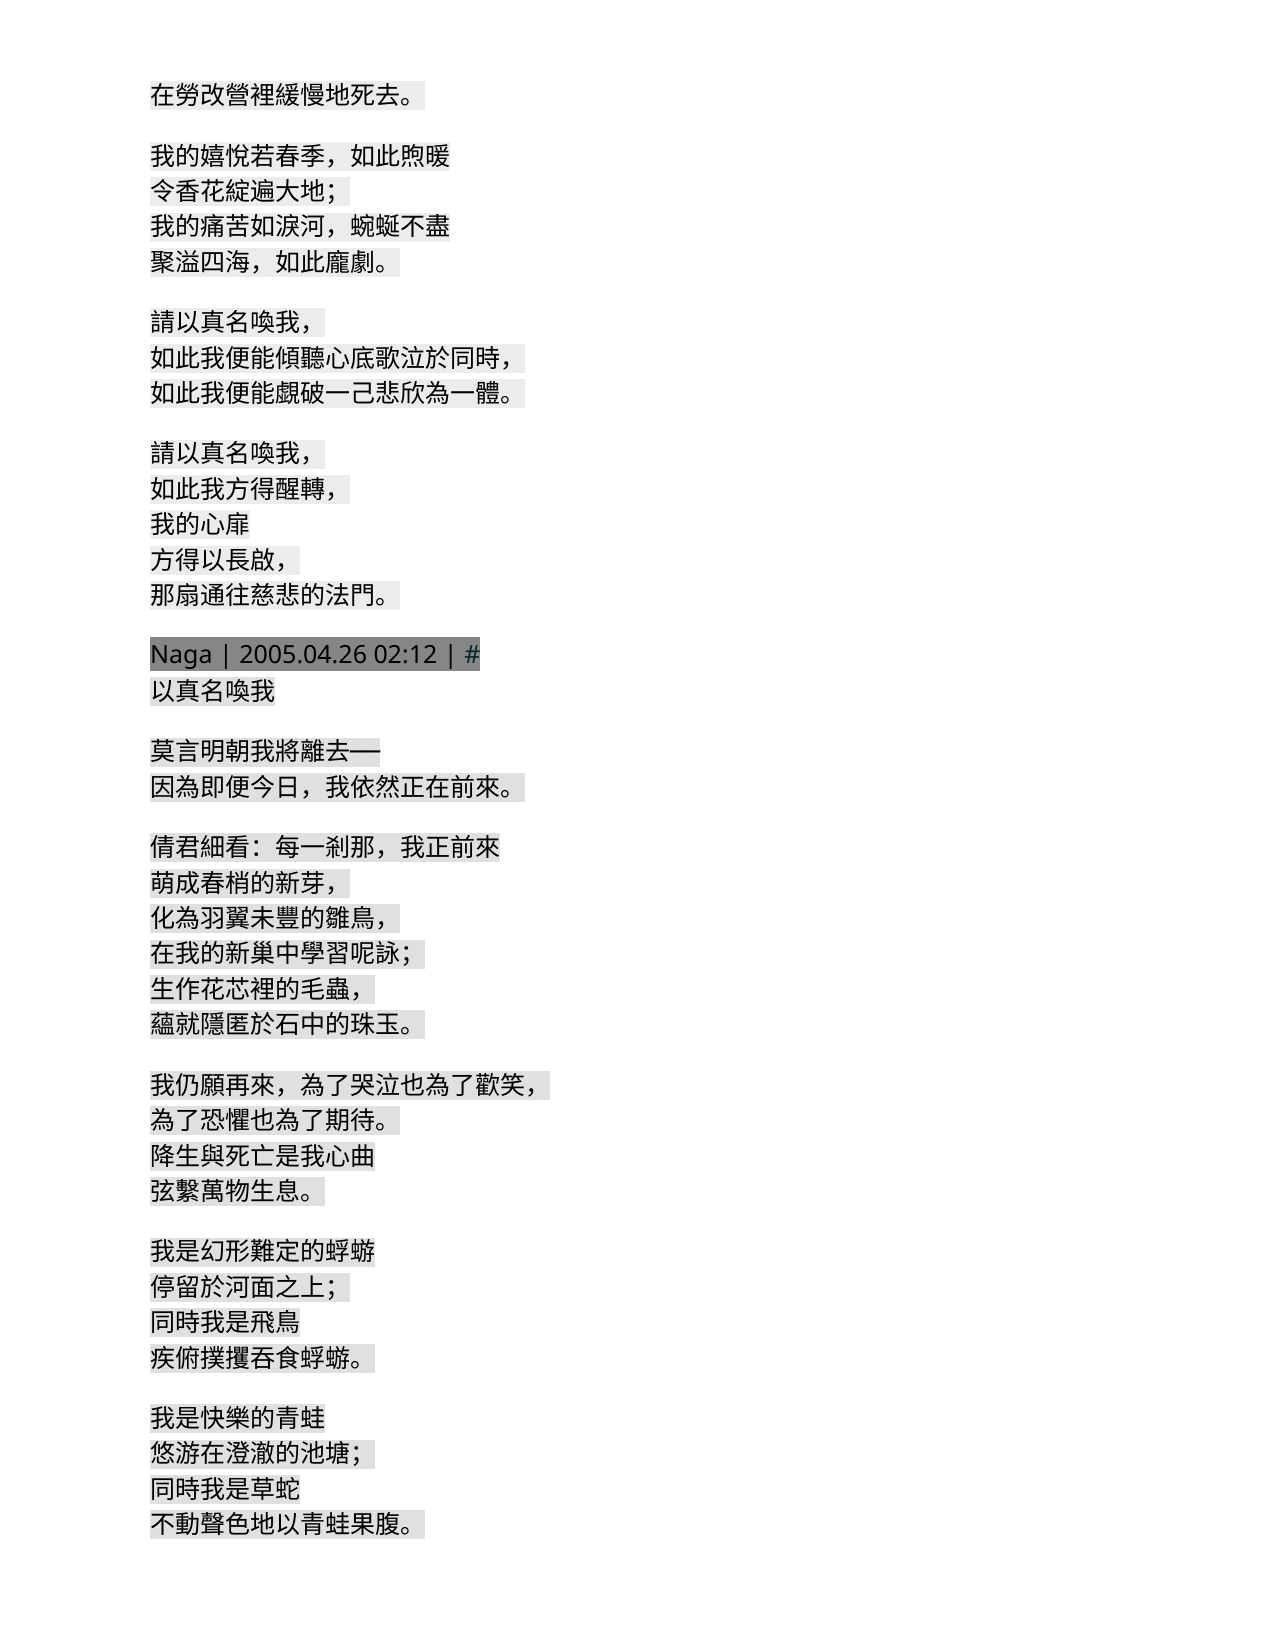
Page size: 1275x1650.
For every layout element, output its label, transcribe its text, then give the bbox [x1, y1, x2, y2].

text 倩君細看：每一剎那，我正前來 萌成春梢的新芽， 化為羽翼未豐的雛鳥， 在我的新巢中學習呢詠； 生作花芯裡的毛蟲， 蘊就隱匿於石中的珠玉。 [150, 827, 1125, 1039]
text 莫言明朝我將離去── 因為即便今日，我依然正在前來。 [150, 731, 1125, 802]
text 我是快樂的青蛙 悠游在澄澈的池塘； 同時我是草蛇 不動聲色地以青蛙果腹。 [150, 1398, 1125, 1539]
text 請以真名喚我， 如此我方得醒轉， 我的心扉 方得以長啟， 那扇通往慈悲的法門。 [150, 433, 1125, 610]
text 請以真名喚我， 如此我便能傾聽心底歌泣於同時， 如此我便能覷破一己悲欣為一體。 [150, 302, 1125, 408]
text 我仍願再來，為了哭泣也為了歡笑， 為了恐懼也為了期待。 降生與死亡是我心曲 弦繫萬物生息。 [150, 1064, 1125, 1206]
text Naga | 2005.04.26 02:12 | # [150, 635, 1125, 671]
text 我是幻形難定的蜉蝣 停留於河面之上； 同時我是飛鳥 疾俯撲攫吞食蜉蝣。 [150, 1231, 1125, 1373]
text 我的嬉悅若春季，如此煦暖 令香花綻遍大地； 我的痛苦如淚河，蜿蜒不盡 聚溢四海，如此龐劇。 [150, 135, 1125, 277]
text 以真名喚我 [150, 671, 1125, 706]
text 在勞改營裡緩慢地死去。 [150, 75, 1125, 110]
